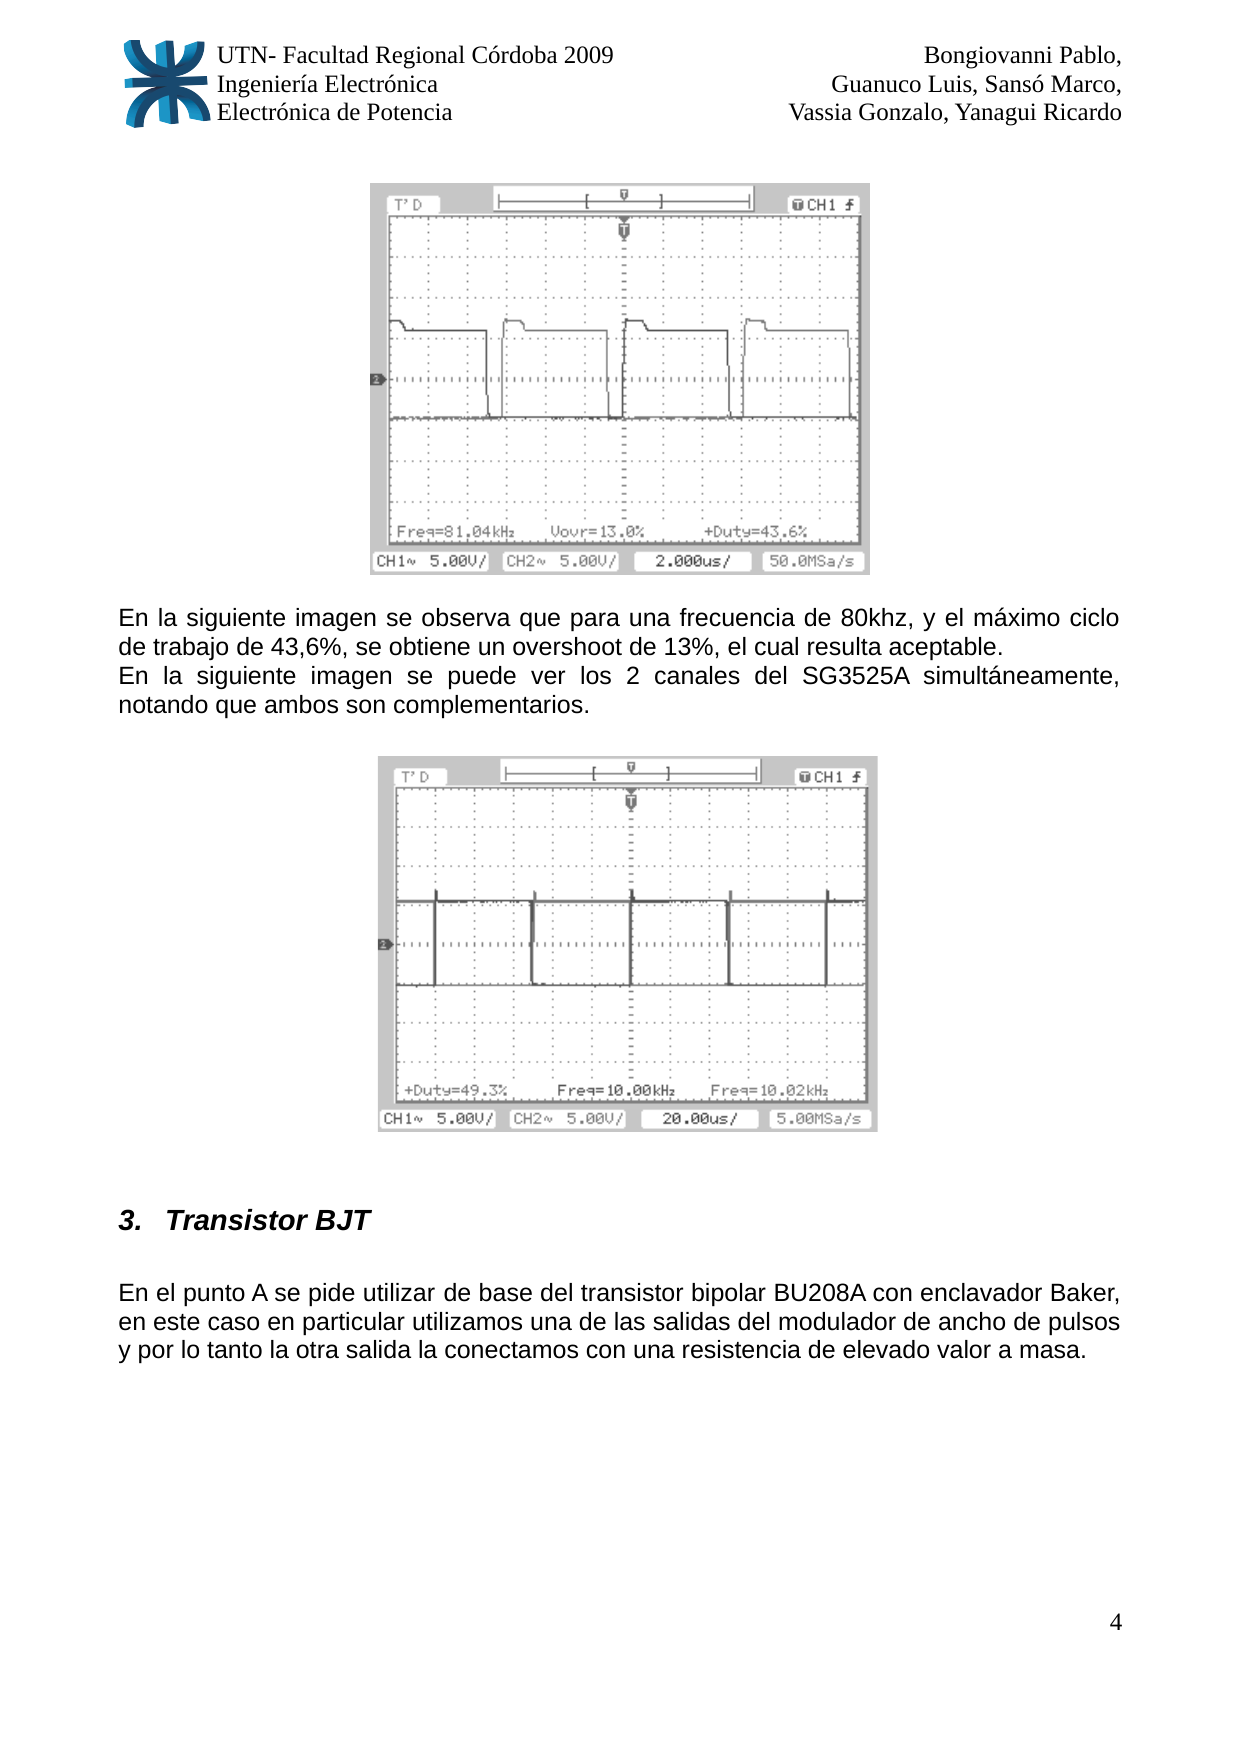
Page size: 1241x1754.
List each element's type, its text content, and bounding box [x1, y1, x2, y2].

text En la siguiente imagen se observa que para una frecuencia de 80khz, y el máximo ciclo de trabajo de 43,6%, se obtiene un overshoot de 13%, el cual resulta aceptable. [118, 603, 1122, 661]
picture [123, 40, 211, 128]
text En la siguiente imagen se puede ver los 2 canales del SG3525A simultáneamente, notando que ambos son complementarios. [118, 661, 1122, 718]
subtitle Transistor BJT [118, 1203, 1122, 1236]
text En el punto A se pide utilizar de base del transistor bipolar BU208A con enclavador Baker, en este caso en particular utilizamos una de las salidas del modulador de ancho de pulsos y por lo tanto la otra salida la conectamos con una resistencia de elevado valor a masa. [118, 1278, 1122, 1364]
